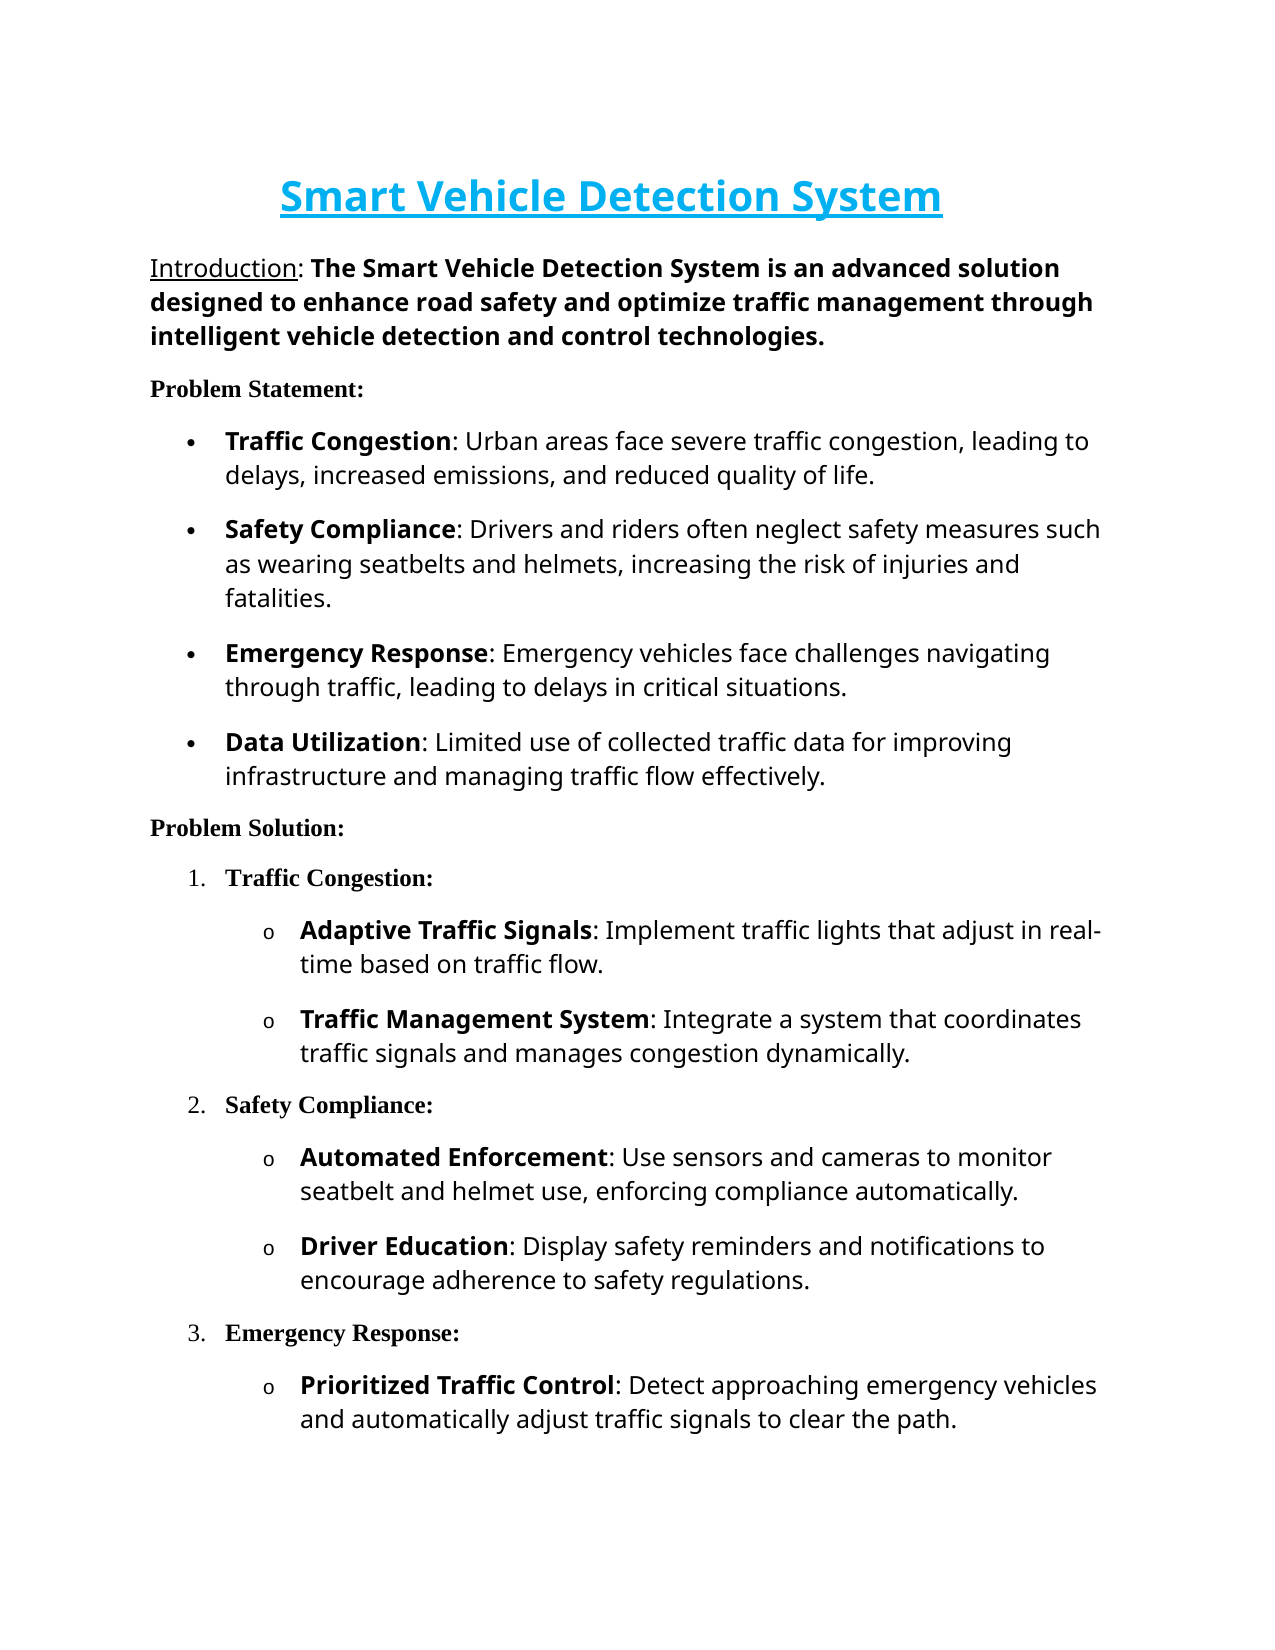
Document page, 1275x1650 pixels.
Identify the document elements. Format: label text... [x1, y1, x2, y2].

text Problem Statement: [150, 374, 1125, 402]
list Prioritized Traffic Control: Detect approaching emergency vehicles and automatically adjust traffic signals to clear the path. [262, 1367, 1125, 1435]
list Driver Education: Display safety reminders and notifications to encourage adherence to safety regulations. [262, 1229, 1125, 1297]
list Traffic Management System: Integrate a system that coordinates traffic signals and manages congestion dynamically. [262, 1001, 1125, 1069]
list Emergency Response: [187, 1318, 1125, 1346]
list Traffic Congestion: [187, 863, 1125, 891]
list Emergency Response: Emergency vehicles face challenges navigating through traffic, leading to delays in critical situations. [187, 635, 1125, 703]
list Safety Compliance: Drivers and riders often neglect safety measures such as wearing seatbelts and helmets, increasing the risk of injuries and fatalities. [187, 512, 1125, 614]
list Safety Compliance: [187, 1090, 1125, 1119]
subtitle Smart Vehicle Detection System [150, 167, 1125, 223]
text Problem Solution: [150, 813, 1125, 842]
list Traffic Congestion: Urban areas face severe traffic congestion, leading to delays, increased emissions, and reduced quality of life. [187, 423, 1125, 491]
list Data Utilization: Limited use of collected traffic data for improving infrastructure and managing traffic flow effectively. [187, 724, 1125, 792]
list Adaptive Traffic Signals: Implement traffic lights that adjust in real-time based on traffic flow. [262, 912, 1125, 980]
text Introduction: The Smart Vehicle Detection System is an advanced solution designed to enhance road safety and optimize traffic management through intelligent vehicle detection and control technologies. [150, 251, 1125, 353]
list Automated Enforcement: Use sensors and cameras to monitor seatbelt and helmet use, enforcing compliance automatically. [262, 1140, 1125, 1208]
